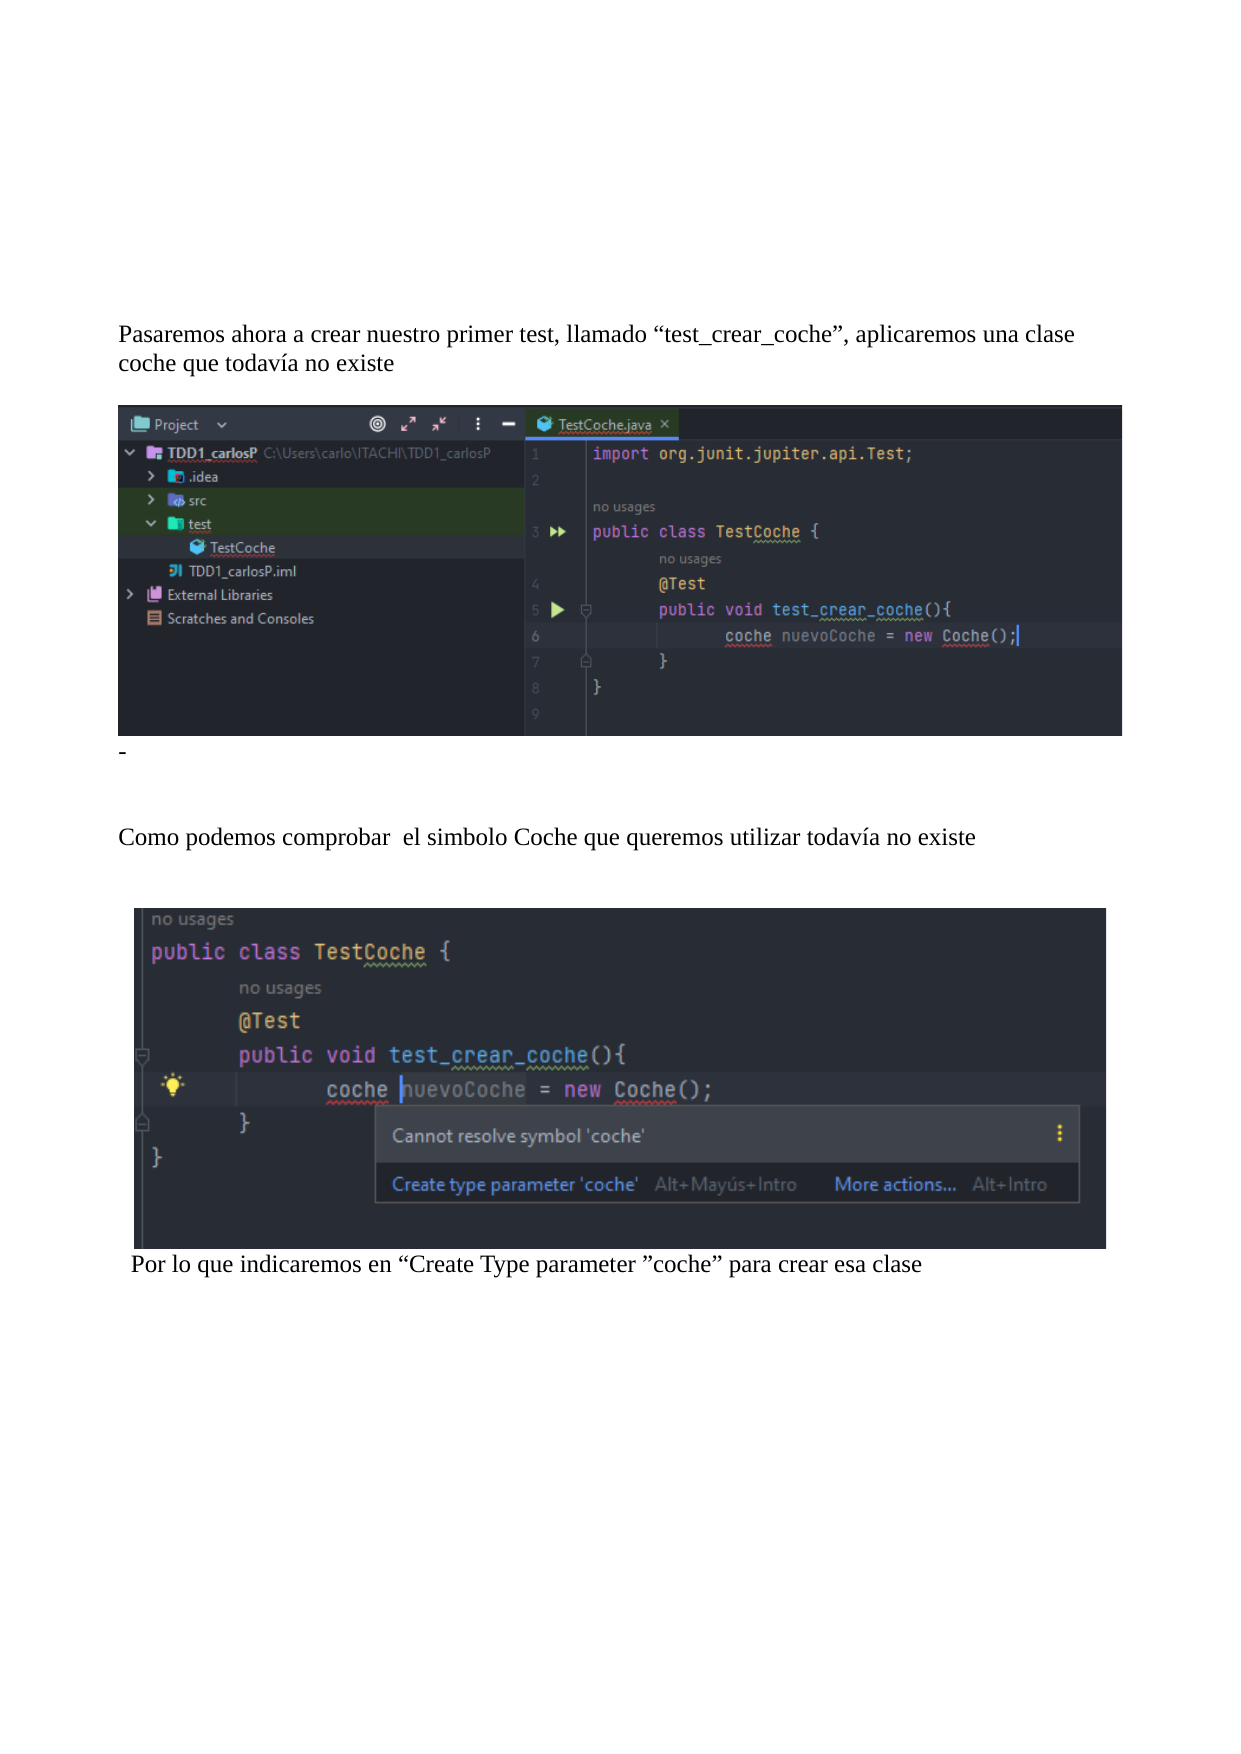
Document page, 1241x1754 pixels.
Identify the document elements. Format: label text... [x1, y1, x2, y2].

picture [134, 908, 1107, 1249]
text Como podemos comprobar el simbolo Coche que queremos utilizar todavía no existe [118, 822, 1122, 851]
text - [118, 736, 1122, 764]
picture [118, 405, 1123, 736]
text Pasaremos ahora a crear nuestro primer test, llamado “test_crear_coche”, aplicaremos una clase coche que todavía no existe [118, 319, 1122, 377]
text Por lo que indicaremos en “Create Type parameter ”coche” para crear esa clase [118, 908, 1122, 1278]
